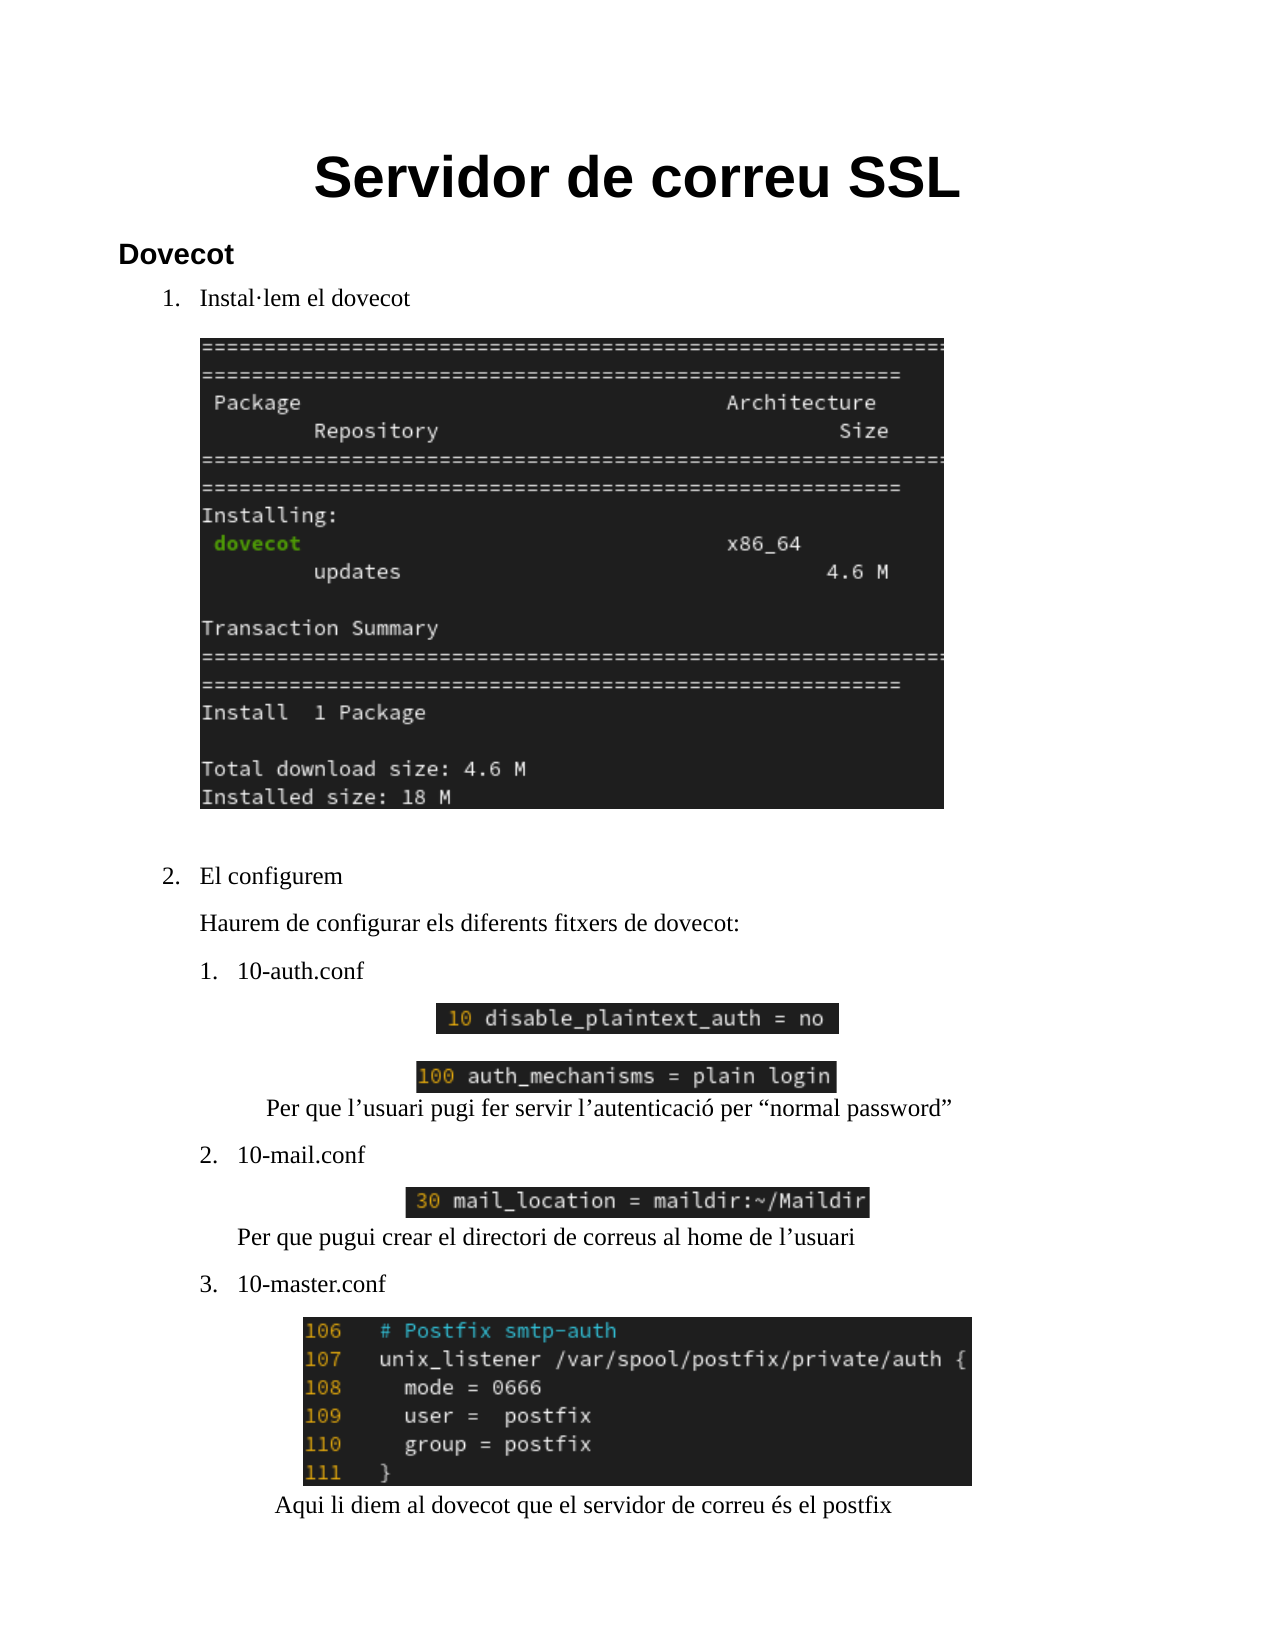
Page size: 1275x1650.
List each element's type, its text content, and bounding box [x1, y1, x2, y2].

subtitle Dovecot [118, 237, 1157, 271]
title Servidor de correu SSL [118, 143, 1157, 210]
picture [405, 1187, 870, 1218]
list 10-auth.conf [199, 956, 1157, 985]
list Instal·lem el dovecot [162, 283, 1157, 312]
picture [416, 1061, 837, 1093]
picture [303, 1317, 972, 1486]
list Haurem de configurar els diferents fitxers de dovecot: [162, 908, 1157, 937]
text Per que l’usuari pugi fer servir l’autenticació per “normal password” [118, 1004, 1157, 1121]
list 10-master.conf [199, 1269, 1157, 1298]
list 10-mail.conf [199, 1140, 1157, 1169]
picture [436, 1003, 839, 1034]
picture [200, 338, 944, 809]
list Per que pugui crear el directori de correus al home de l’usuari [199, 1188, 1157, 1251]
list El configurem [162, 861, 1157, 889]
list Aqui li diem al dovecot que el servidor de correu és el postfix [237, 1317, 1157, 1519]
